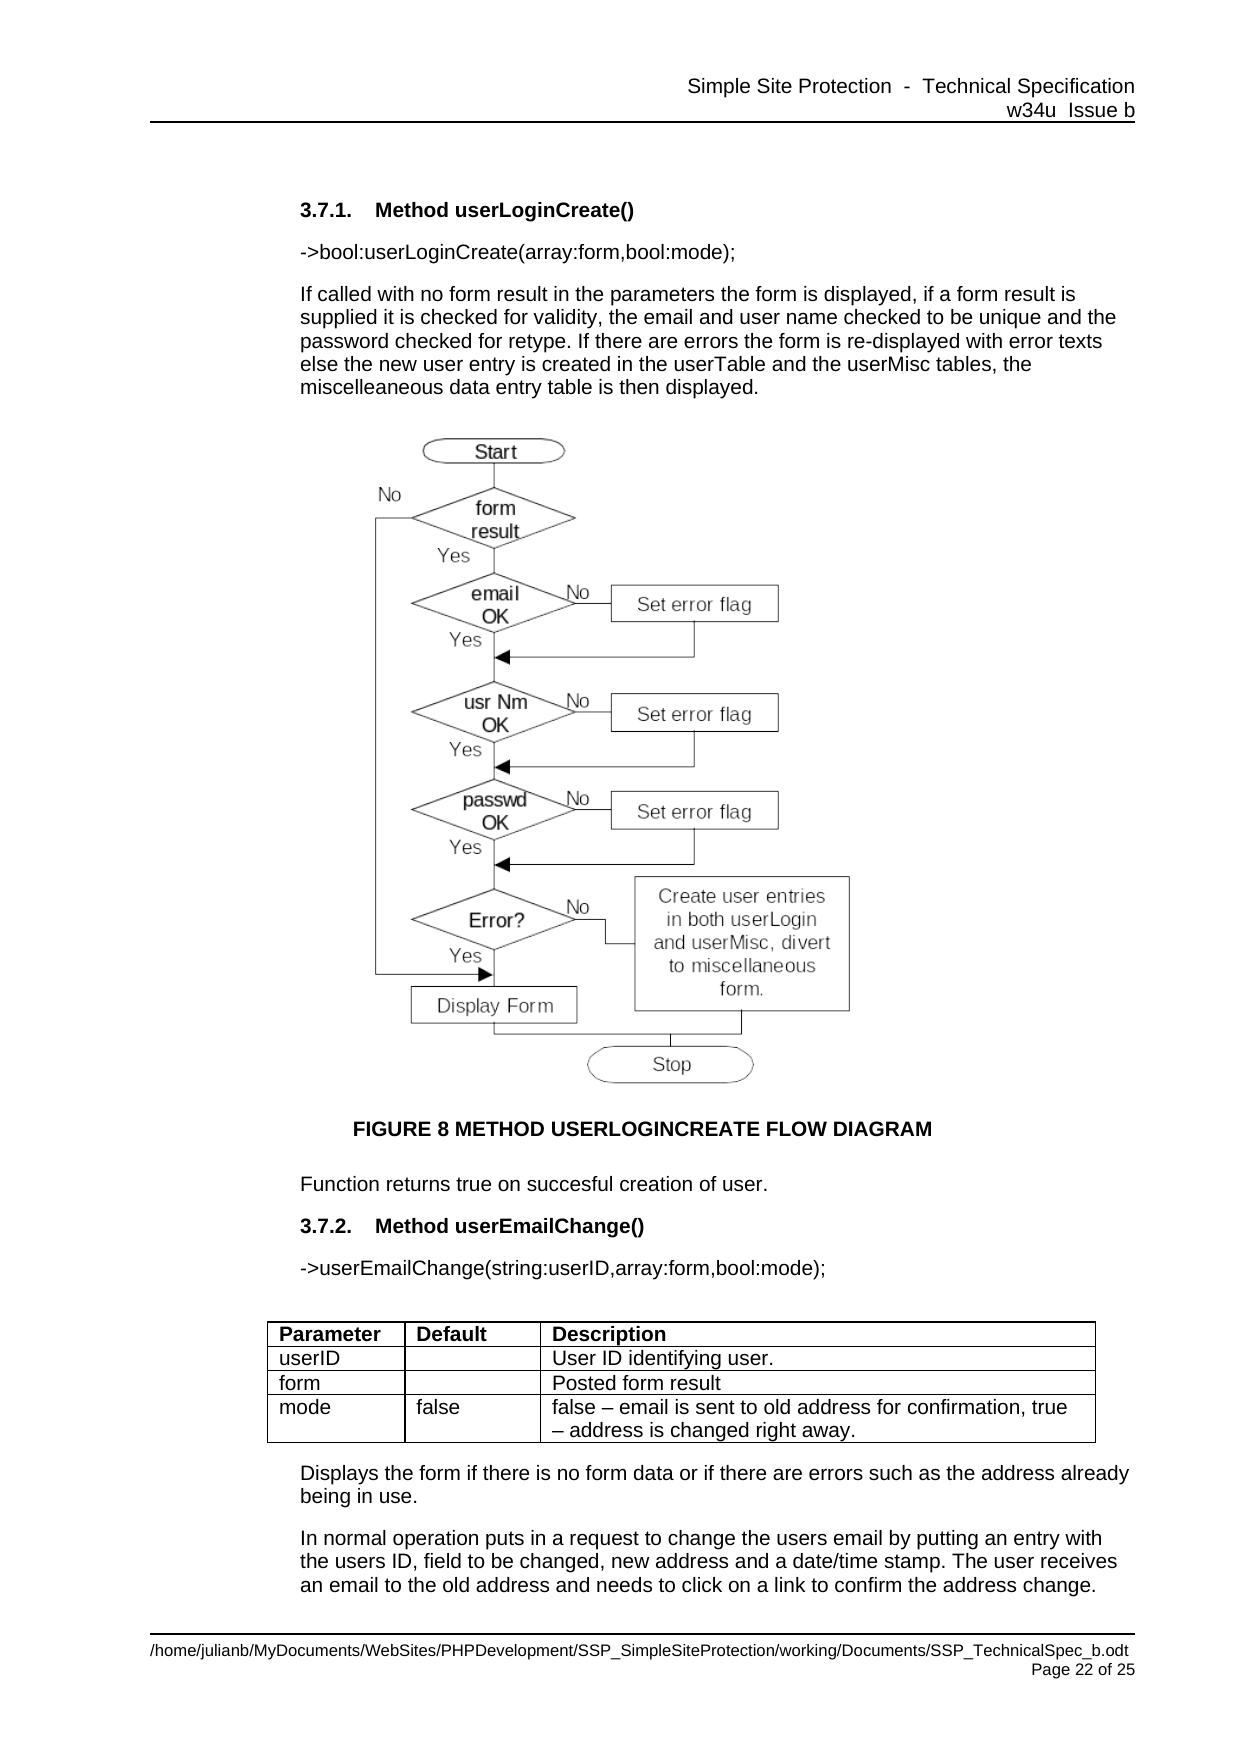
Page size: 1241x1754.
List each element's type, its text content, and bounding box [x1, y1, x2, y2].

table_cell User ID identifying user. [541, 1347, 1095, 1370]
text ->bool:userLoginCreate(array:form,bool:mode); [300, 241, 1135, 264]
table_cell [406, 1371, 540, 1394]
table_cell [406, 1347, 540, 1370]
subtitle Method userEmailChange() [300, 1214, 1135, 1237]
table_cell Posted form result [541, 1371, 1095, 1394]
text If called with no form result in the parameters the form is displayed, if a form result is supplied it is checked for validity, the email and user name checked to be unique and the password checked for retype. If there are errors the form is re-displayed with error texts else the new user entry is created in the userTable and the userMisc tables, the miscelleaneous data entry table is then displayed. [300, 283, 1135, 399]
table_cell mode [268, 1395, 404, 1442]
text Function returns true on succesful creation of user. [300, 1172, 1135, 1196]
table_cell userID [268, 1347, 404, 1370]
table_cell false [406, 1395, 540, 1442]
text ->userEmailChange(string:userID,array:form,bool:mode); [300, 1256, 1135, 1279]
table_header Parameter [268, 1323, 404, 1346]
table_header Description [541, 1323, 1095, 1346]
text Displays the form if there is no form data or if there are errors such as the address already being in use. [300, 1462, 1135, 1508]
subtitle Method userLoginCreate() [300, 199, 1135, 222]
table_header Default [406, 1323, 540, 1346]
table_cell false – email is sent to old address for confirmation, true – address is changed right away. [541, 1395, 1095, 1442]
text Figure 8 Method userLoginCreate Flow Diagram [150, 1118, 1135, 1141]
text In normal operation puts in a request to change the users email by putting an entry with the users ID, field to be changed, new address and a date/time stamp. The user receives an email to the old address and needs to click on a link to confirm the address change. [300, 1527, 1135, 1596]
table_cell form [268, 1371, 404, 1394]
